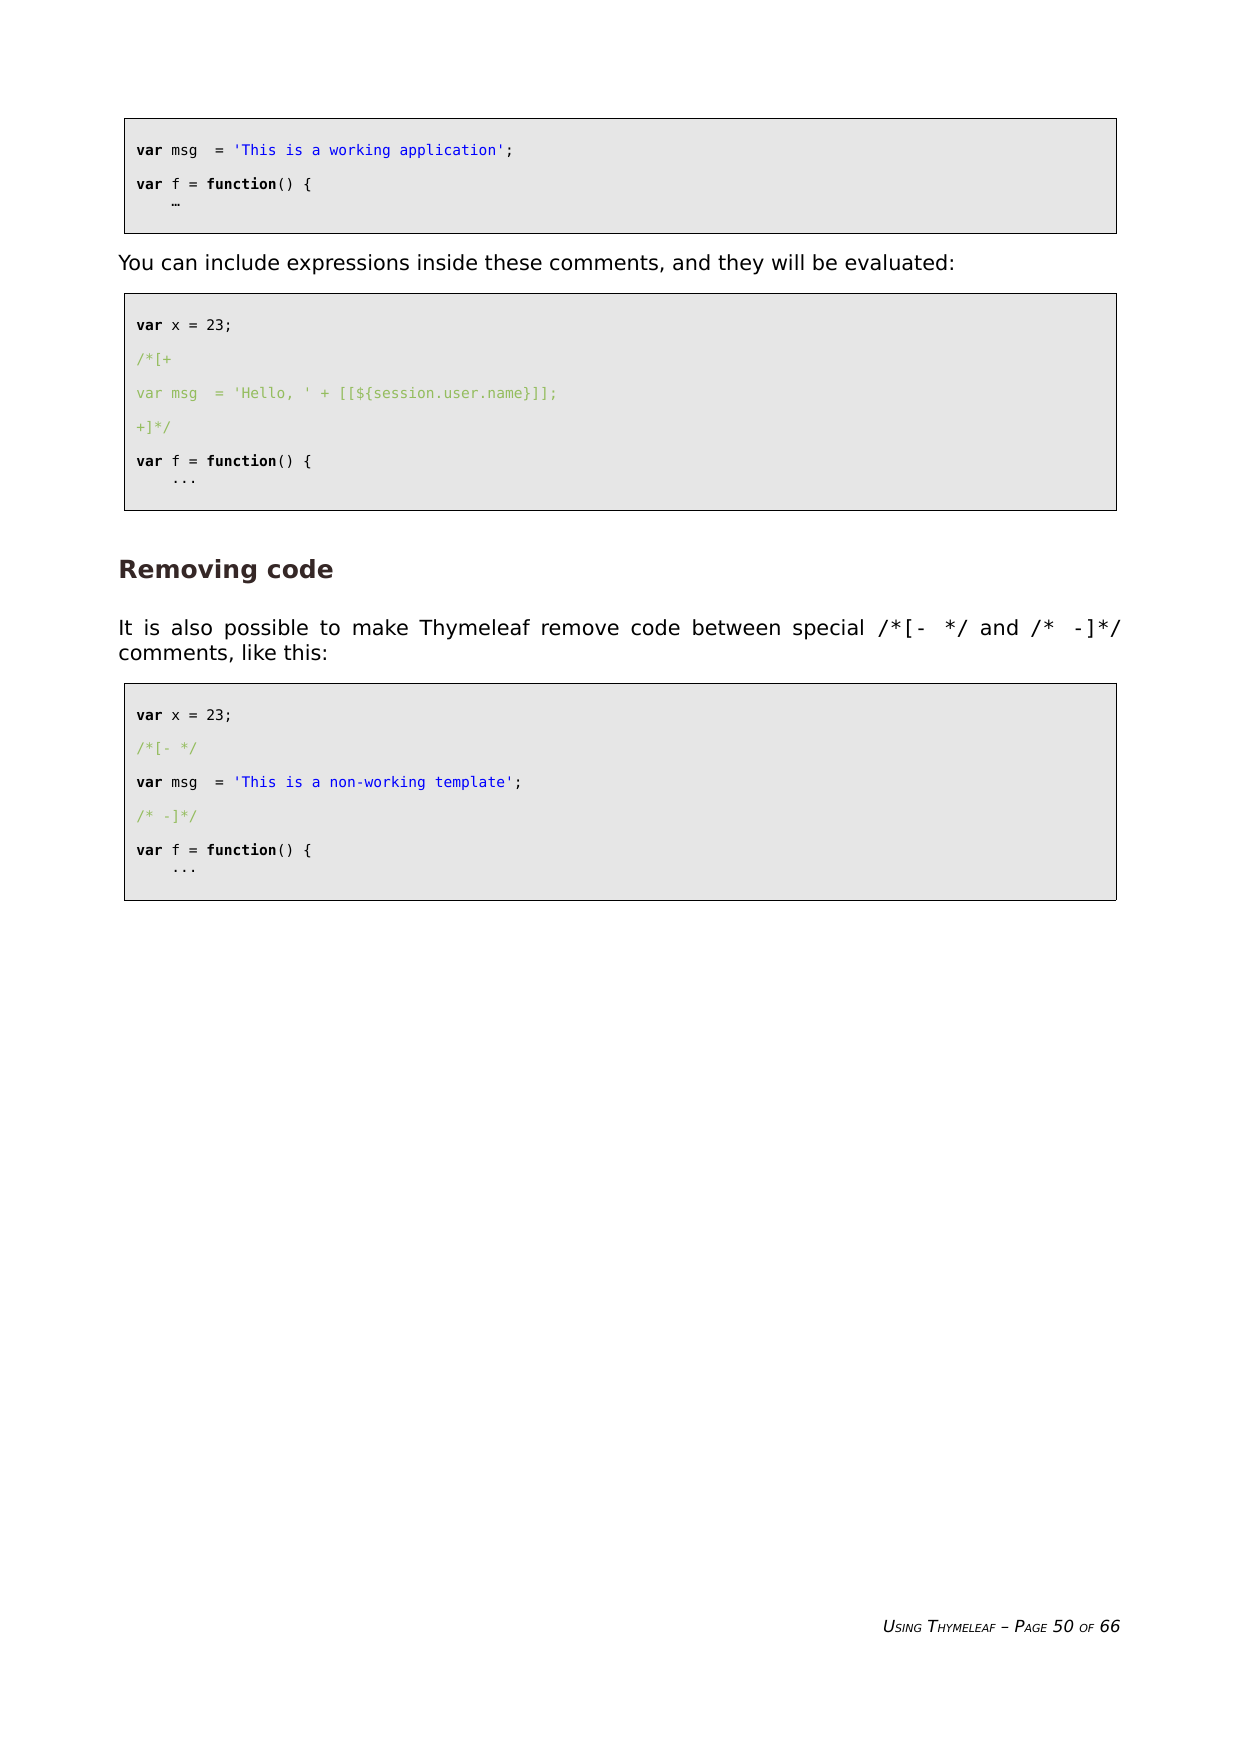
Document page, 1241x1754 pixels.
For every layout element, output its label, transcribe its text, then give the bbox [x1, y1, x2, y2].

text var msg = 'This is a working application'; var f = function() { … [125, 119, 1116, 233]
subtitle Removing code [118, 555, 1122, 584]
text You can include expressions inside these comments, and they will be evaluated: [118, 251, 1122, 276]
text It is also possible to make Thymeleaf remove code between special /*[- */ and /* -]*/ comments, like this: [118, 616, 1122, 665]
text var x = 23; /*[- */ var msg = 'This is a non-working template'; /* -]*/ var f = function() { ... [125, 684, 1116, 900]
text var x = 23; /*[+ var msg = 'Hello, ' + [[${session.user.name}]]; +]*/ var f = function() { ... [125, 294, 1116, 510]
